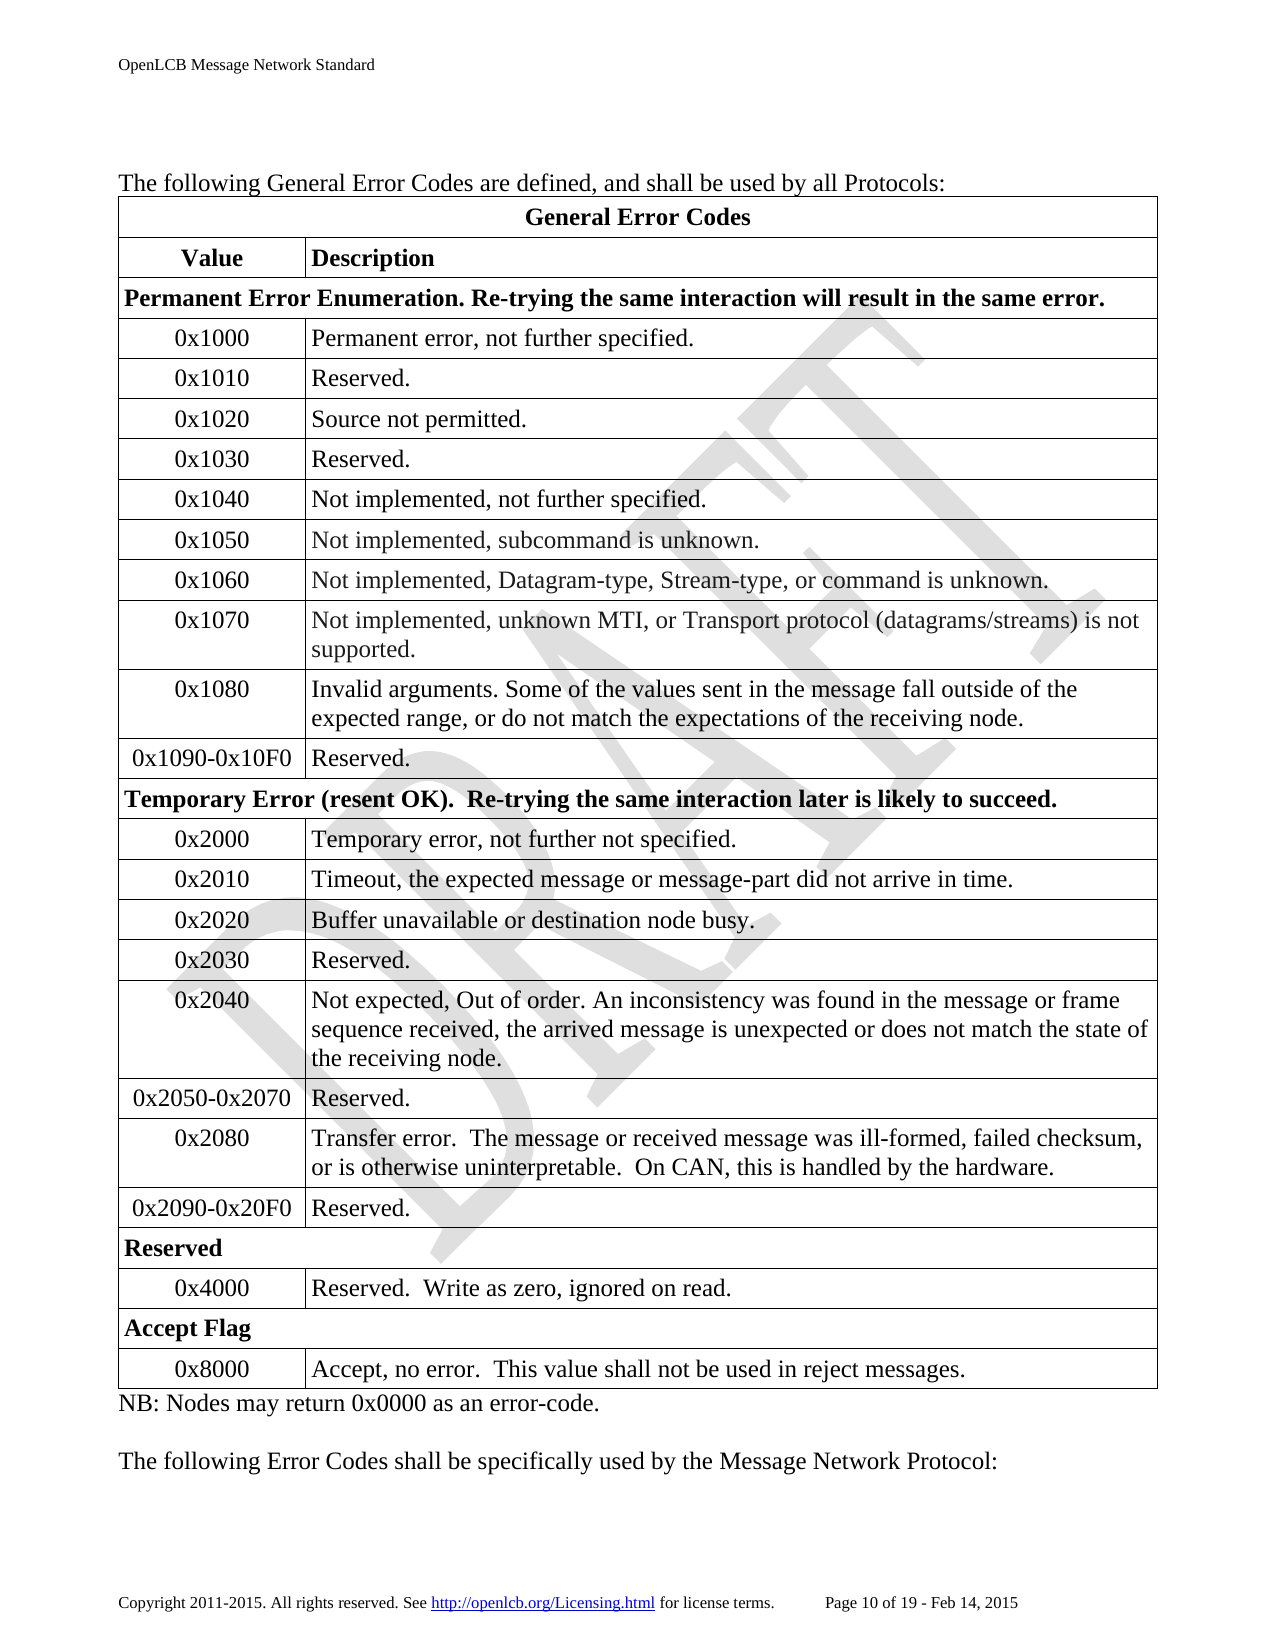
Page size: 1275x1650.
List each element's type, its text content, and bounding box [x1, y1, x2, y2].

table_cell Temporary error, not further not specified. [529, 819, 680, 859]
table_cell 0x1060 [119, 560, 305, 599]
table_cell [862, 399, 1157, 438]
table_cell Reserved. Write as zero, ignored on read. [306, 1269, 1157, 1308]
table_cell Temporary error, not further not specified. [384, 819, 520, 859]
table_cell Transfer error. The message or received message was ill-formed, failed checksum, or is otherwise uninterpretable. On CAN, this is handled by the hardware. [374, 1119, 506, 1187]
table_cell Temporary error, not further not specified. [848, 819, 1157, 859]
table_cell 0x1000 [119, 319, 305, 358]
table_cell Permanent error, not further specified. [306, 319, 835, 358]
table_cell Not implemented, Datagram-type, Stream-type, or command is unknown. [1023, 560, 1157, 599]
table_cell [828, 359, 1157, 398]
table_cell Reserved. [394, 940, 501, 979]
table_cell 0x1040 [119, 480, 305, 519]
table_cell Source not permitted. [306, 399, 755, 438]
table_cell [769, 399, 858, 438]
table_cell Not implemented, Datagram-type, Stream-type, or command is unknown. [306, 560, 718, 599]
table_cell Reserved. [306, 359, 795, 398]
table_cell 0x2050-0x2070 [119, 1079, 305, 1118]
table_cell Reserved [119, 1228, 1157, 1267]
table_cell Not implemented, unknown MTI, or Transport protocol (datagrams/streams) is not supported. [811, 601, 1157, 669]
table_cell 0x2080 [119, 1119, 305, 1187]
table_cell 0x1010 [119, 359, 305, 398]
table_cell Reserved. [306, 1094, 330, 1118]
table_cell 0x2090-0x20F0 [119, 1188, 305, 1227]
table_cell 0x2010 [119, 860, 305, 899]
table_cell Not implemented, not further specified. [678, 480, 939, 519]
table_cell Not implemented, Datagram-type, Stream-type, or command is unknown. [824, 560, 1019, 599]
table_cell 0x1090-0x10F0 [119, 739, 305, 778]
table_cell Temporary Error (resent OK). Re-trying the same interaction later is likely to succeed. [697, 779, 793, 818]
table_cell Buffer unavailable or destination node busy. [558, 900, 734, 939]
table_cell [617, 739, 713, 778]
table_cell 0x2040 [236, 981, 305, 1050]
table_cell 0x1080 [119, 670, 305, 738]
table_cell Temporary Error (resent OK). Re-trying the same interaction later is likely to succeed. [379, 781, 487, 818]
table_header General Error Codes [119, 197, 1157, 237]
table_cell 0x8000 [119, 1349, 305, 1388]
table_cell Buffer unavailable or destination node busy. [729, 900, 1157, 939]
table_cell 0x1030 [119, 439, 305, 479]
table_cell Reserved. [306, 439, 715, 479]
table_cell 0x1070 [119, 601, 305, 669]
table_cell Transfer error. The message or received message was ill-formed, failed checksum, or is otherwise uninterpretable. On CAN, this is handled by the hardware. [306, 1119, 399, 1187]
table_cell [443, 1188, 479, 1205]
table_cell [735, 439, 796, 479]
table_cell Timeout, the expected message or message-part did not arrive in time. [306, 860, 421, 899]
text The following Error Codes shall be specifically used by the Message Network Protocol: [118, 1446, 1157, 1475]
table_cell Temporary Error (resent OK). Re-trying the same interaction later is likely to succeed. [119, 779, 375, 818]
table_cell Accept, no error. This value shall not be used in reject messages. [306, 1349, 1157, 1388]
table_cell Buffer unavailable or destination node busy. [320, 900, 461, 939]
table_cell Reserved. [306, 940, 389, 979]
table_cell [716, 463, 755, 479]
table_cell 0x2040 [119, 981, 289, 1077]
table_cell Invalid arguments. Some of the values sent in the message fall outside of the expected range, or do not match the expectations of the receiving node. [832, 670, 1157, 738]
table_cell [480, 1188, 1157, 1227]
table_cell Description [306, 238, 1157, 277]
table_cell Value [119, 238, 305, 277]
table_cell Not expected, Out of order. An inconsistency was found in the message or frame sequence received, the arrived message is unexpected or does not match the state of the receiving node. [440, 981, 597, 1077]
table_cell Reserved. [640, 940, 1157, 979]
table_cell [929, 739, 1157, 778]
table_cell [795, 386, 818, 398]
table_cell Invalid arguments. Some of the values sent in the message fall outside of the expected range, or do not match the expectations of the receiving node. [569, 670, 678, 738]
table_cell 0x2030 [224, 940, 305, 979]
table_cell Not implemented, subcommand is unknown. [682, 520, 979, 559]
table_cell Reserved. [515, 940, 644, 979]
table_cell [777, 439, 899, 479]
table_cell Not implemented, subcommand is unknown. [306, 520, 678, 559]
table_cell Accept Flag [119, 1309, 1157, 1348]
table_cell Reserved. [306, 1188, 439, 1227]
table_cell Permanent Error Enumeration. Re-trying the same interaction will result in the same error. [119, 278, 1157, 317]
table_cell Invalid arguments. Some of the values sent in the message fall outside of the expected range, or do not match the expectations of the receiving node. [306, 670, 596, 738]
table_cell 0x4000 [119, 1269, 305, 1308]
table_cell Not implemented, Datagram-type, Stream-type, or command is unknown. [722, 560, 831, 599]
table_cell Timeout, the expected message or message-part did not arrive in time. [551, 860, 707, 899]
table_cell 0x1020 [119, 399, 305, 438]
table_cell Transfer error. The message or received message was ill-formed, failed checksum, or is otherwise uninterpretable. On CAN, this is handled by the hardware. [519, 1119, 1157, 1187]
table_cell Reserved. [334, 1079, 502, 1118]
table_cell Not implemented, unknown MTI, or Transport protocol (datagrams/streams) is not supported. [306, 601, 788, 669]
table_cell Not expected, Out of order. An inconsistency was found in the message or frame sequence received, the arrived message is unexpected or does not match the state of the receiving node. [546, 981, 1157, 1077]
table_cell 0x2000 [119, 819, 305, 859]
table_cell Not implemented, not further specified. [943, 480, 1157, 519]
table_cell Temporary error, not further not specified. [306, 819, 381, 859]
table_cell 0x2030 [119, 940, 214, 979]
table_cell Buffer unavailable or destination node busy. [465, 900, 523, 930]
table_cell Not implemented, subcommand is unknown. [983, 520, 1157, 559]
table_cell Temporary error, not further not specified. [682, 819, 829, 859]
table_cell Timeout, the expected message or message-part did not arrive in time. [425, 860, 528, 899]
table_cell Reserved. [517, 1079, 1157, 1118]
table_cell 0x2020 [119, 900, 269, 939]
table_cell [902, 439, 1157, 479]
table_cell Invalid arguments. Some of the values sent in the message fall outside of the expected range, or do not match the expectations of the receiving node. [634, 670, 857, 738]
table_cell 0x1050 [119, 520, 305, 559]
text The following General Error Codes are defined, and shall be used by all Protocols: [118, 168, 1157, 196]
table_cell [835, 328, 907, 358]
table_cell [886, 319, 1157, 358]
table_cell Reserved. [306, 739, 624, 778]
table_cell [901, 739, 941, 755]
table_cell Timeout, the expected message or message-part did not arrive in time. [701, 860, 1157, 899]
table_cell [259, 931, 305, 939]
table_cell Temporary Error (resent OK). Re-trying the same interaction later is likely to succeed. [795, 779, 1157, 818]
table_cell Not implemented, not further specified. [306, 480, 674, 519]
table_cell Temporary Error (resent OK). Re-trying the same interaction later is likely to succeed. [491, 779, 651, 818]
table_cell [736, 739, 895, 778]
table_cell Not expected, Out of order. An inconsistency was found in the message or frame sequence received, the arrived message is unexpected or does not match the state of the receiving node. [306, 981, 480, 1077]
